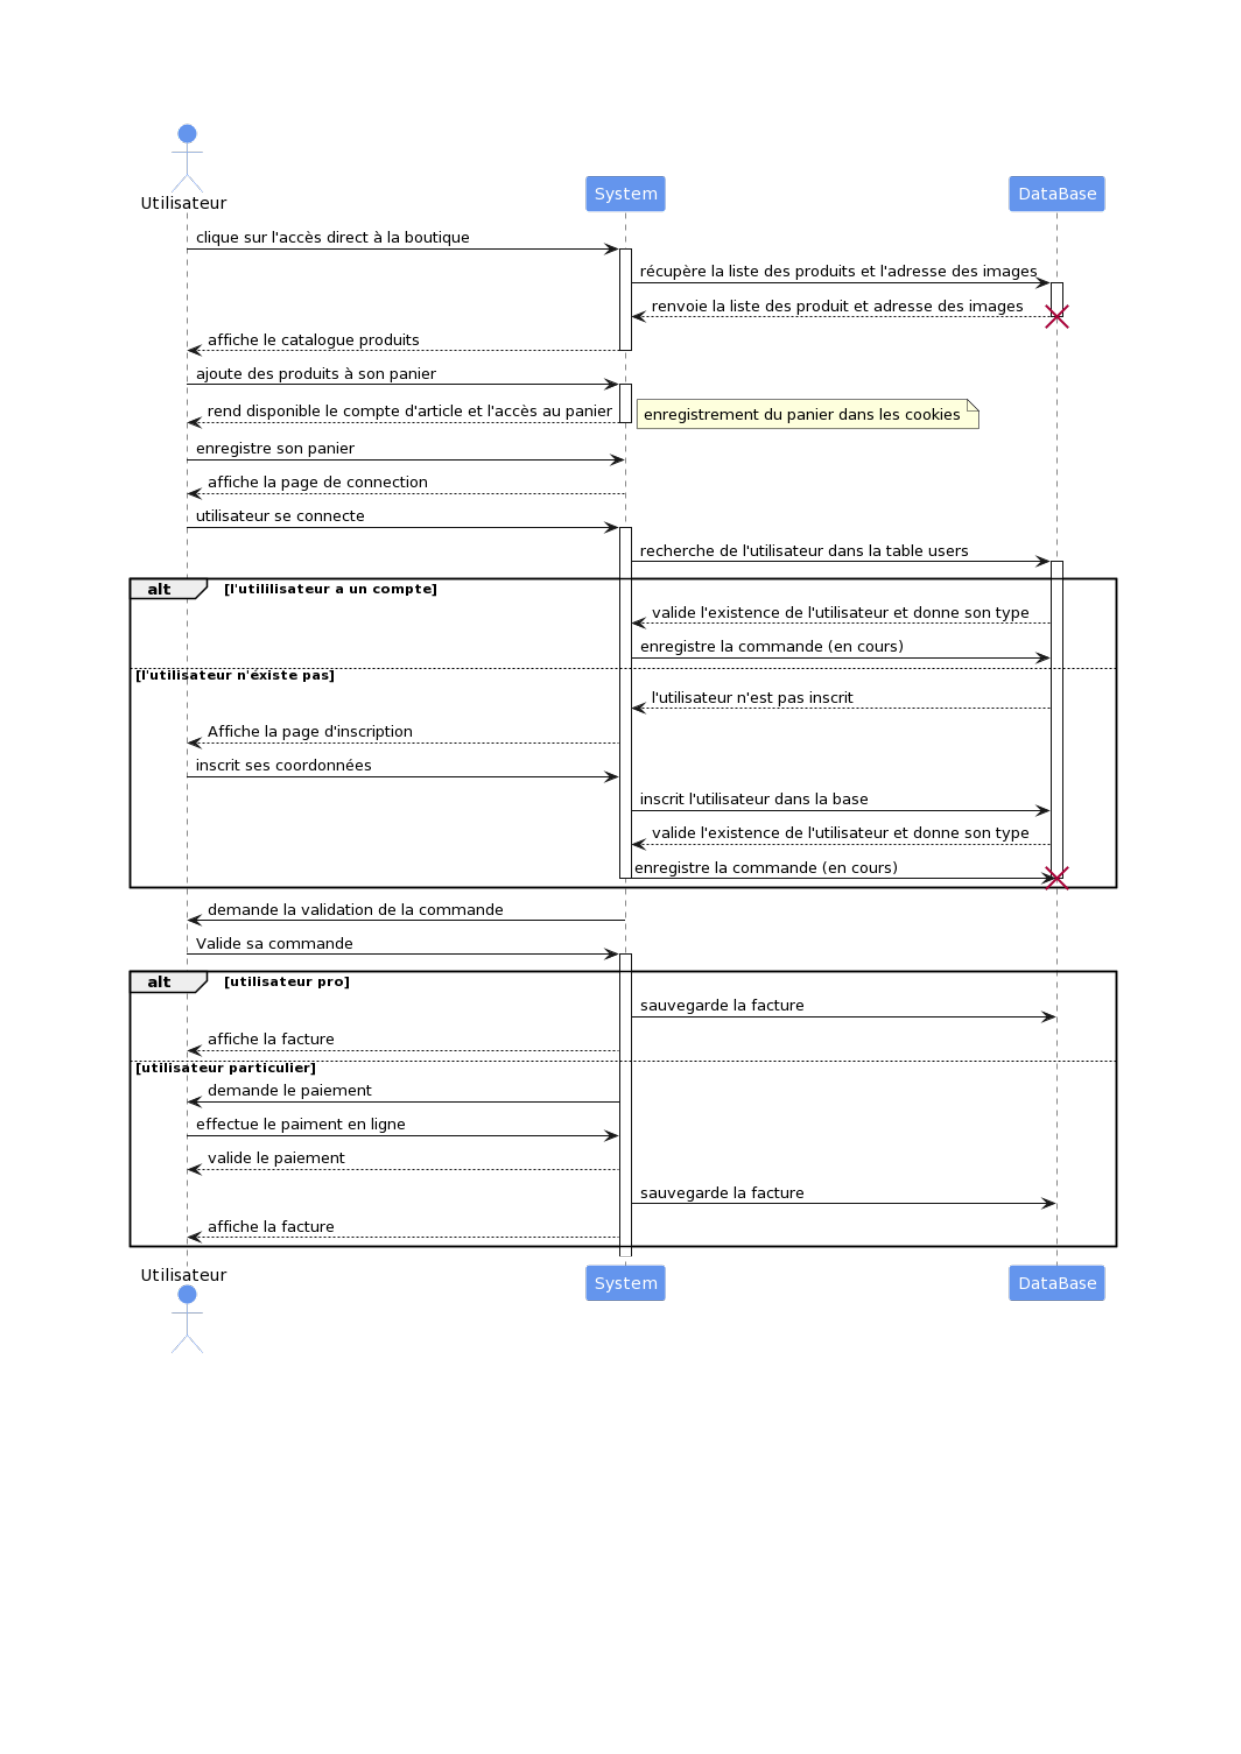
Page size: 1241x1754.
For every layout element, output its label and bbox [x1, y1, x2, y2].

picture [118, 118, 1123, 1359]
